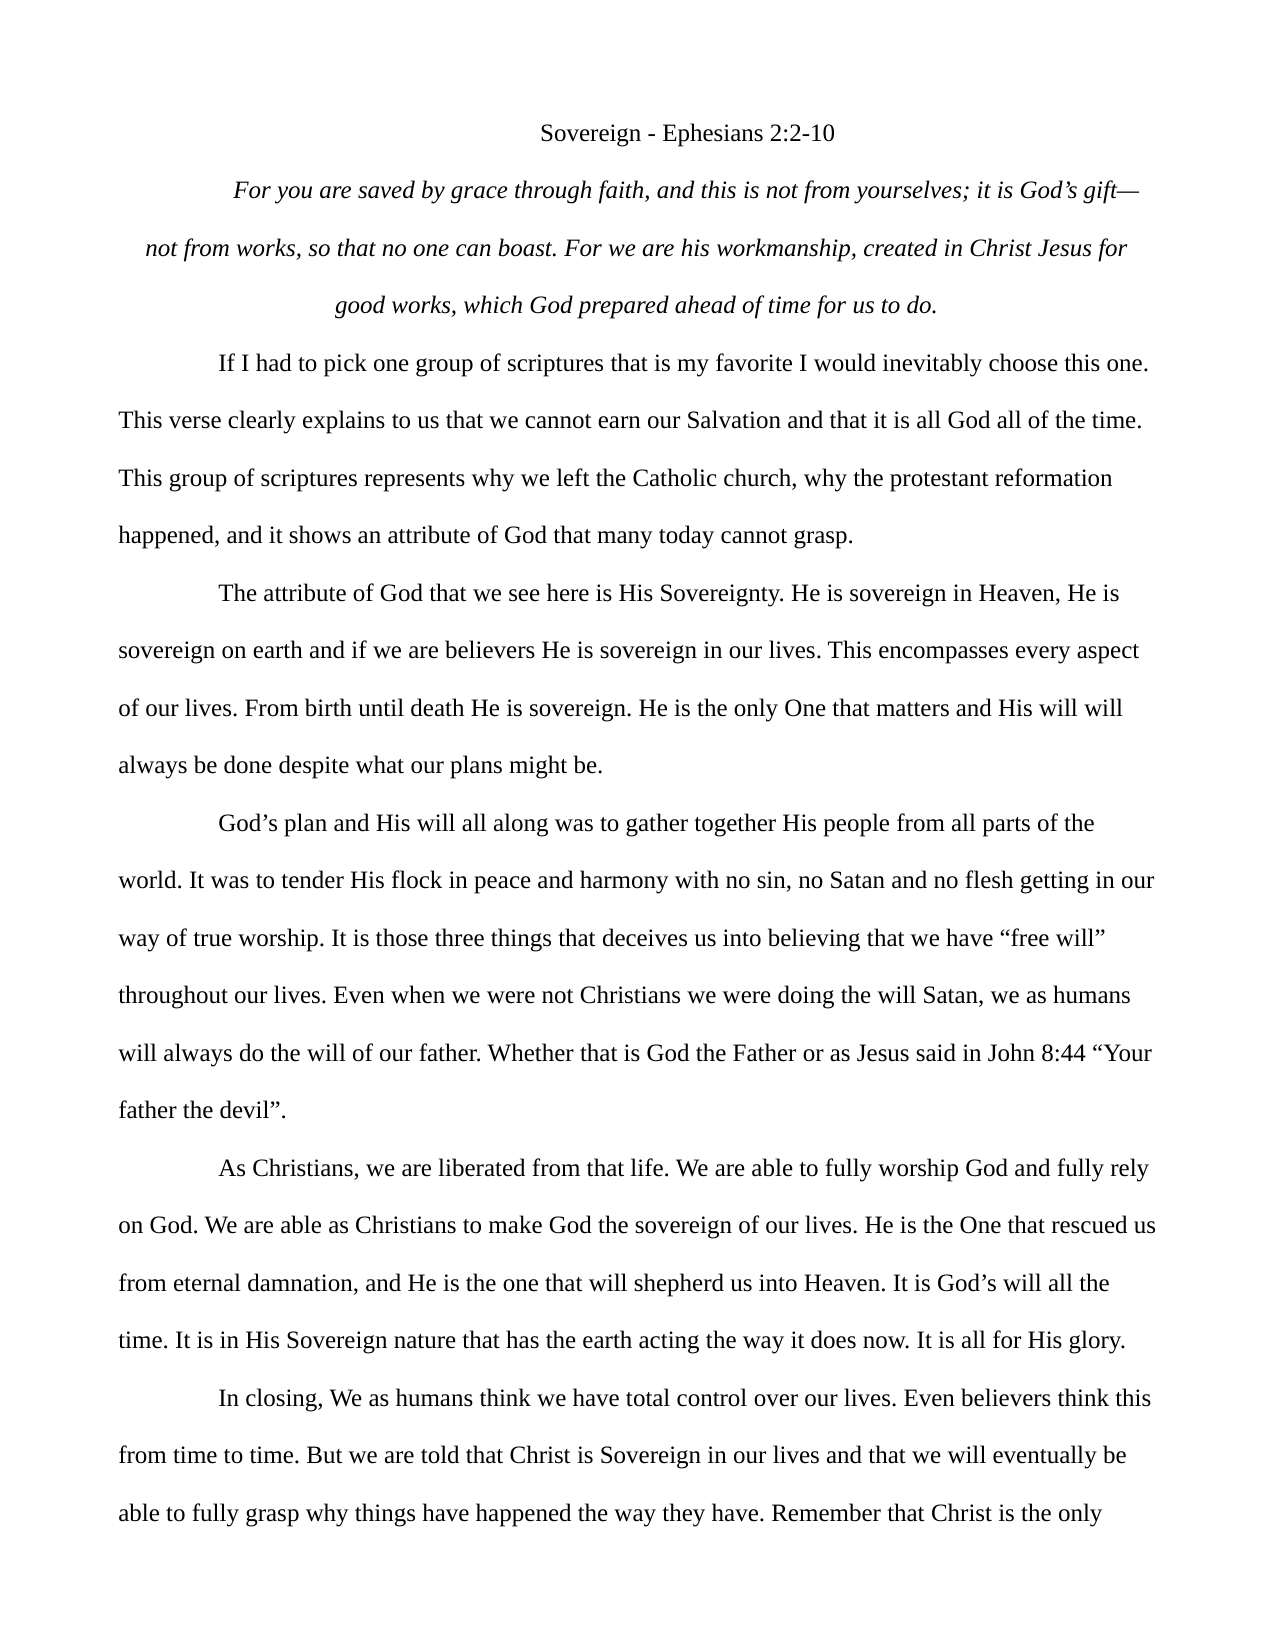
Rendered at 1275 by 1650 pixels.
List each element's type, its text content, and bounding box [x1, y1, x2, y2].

text For you are saved by grace through faith, and this is not from yourselves; it is God’s gift— not from works, so that no one can boast. For we are his workmanship, created in Christ Jesus for good works, which God prepared ahead of time for us to do. [118, 176, 1157, 319]
text As Christians, we are liberated from that life. We are able to fully worship God and fully rely on God. We are able as Christians to make God the sovereign of our lives. He is the One that rescued us from eternal damnation, and He is the one that will shepherd us into Heaven. It is God’s will all the time. It is in His Sovereign nature that has the earth acting the way it does now. It is all for His glory. [118, 1153, 1157, 1354]
text Sovereign - Ephesians 2:2-10 [118, 118, 1157, 147]
text God’s plan and His will all along was to gather together His people from all parts of the world. It was to tender His flock in peace and harmony with no sin, no Satan and no flesh getting in our way of true worship. It is those three things that deceives us into believing that we have “free will” throughout our lives. Even when we were not Christians we were doing the will Satan, we as humans will always do the will of our father. Whether that is God the Father or as Jesus said in John 8:44 “Your father the devil”. [118, 808, 1157, 1124]
text The attribute of God that we see here is His Sovereignty. He is sovereign in Heaven, He is sovereign on earth and if we are believers He is sovereign in our lives. This encompasses every aspect of our lives. From birth until death He is sovereign. He is the only One that matters and His will will always be done despite what our plans might be. [118, 578, 1157, 779]
text In closing, We as humans think we have total control over our lives. Even believers think this from time to time. But we are told that Christ is Sovereign in our lives and that we will eventually be able to fully grasp why things have happened the way they have. Remember that Christ is the only [118, 1383, 1157, 1527]
text If I had to pick one group of scriptures that is my favorite I would inevitably choose this one. This verse clearly explains to us that we cannot earn our Salvation and that it is all God all of the time. This group of scriptures represents why we left the Catholic church, why the protestant reformation happened, and it shows an attribute of God that many today cannot grasp. [118, 348, 1157, 549]
